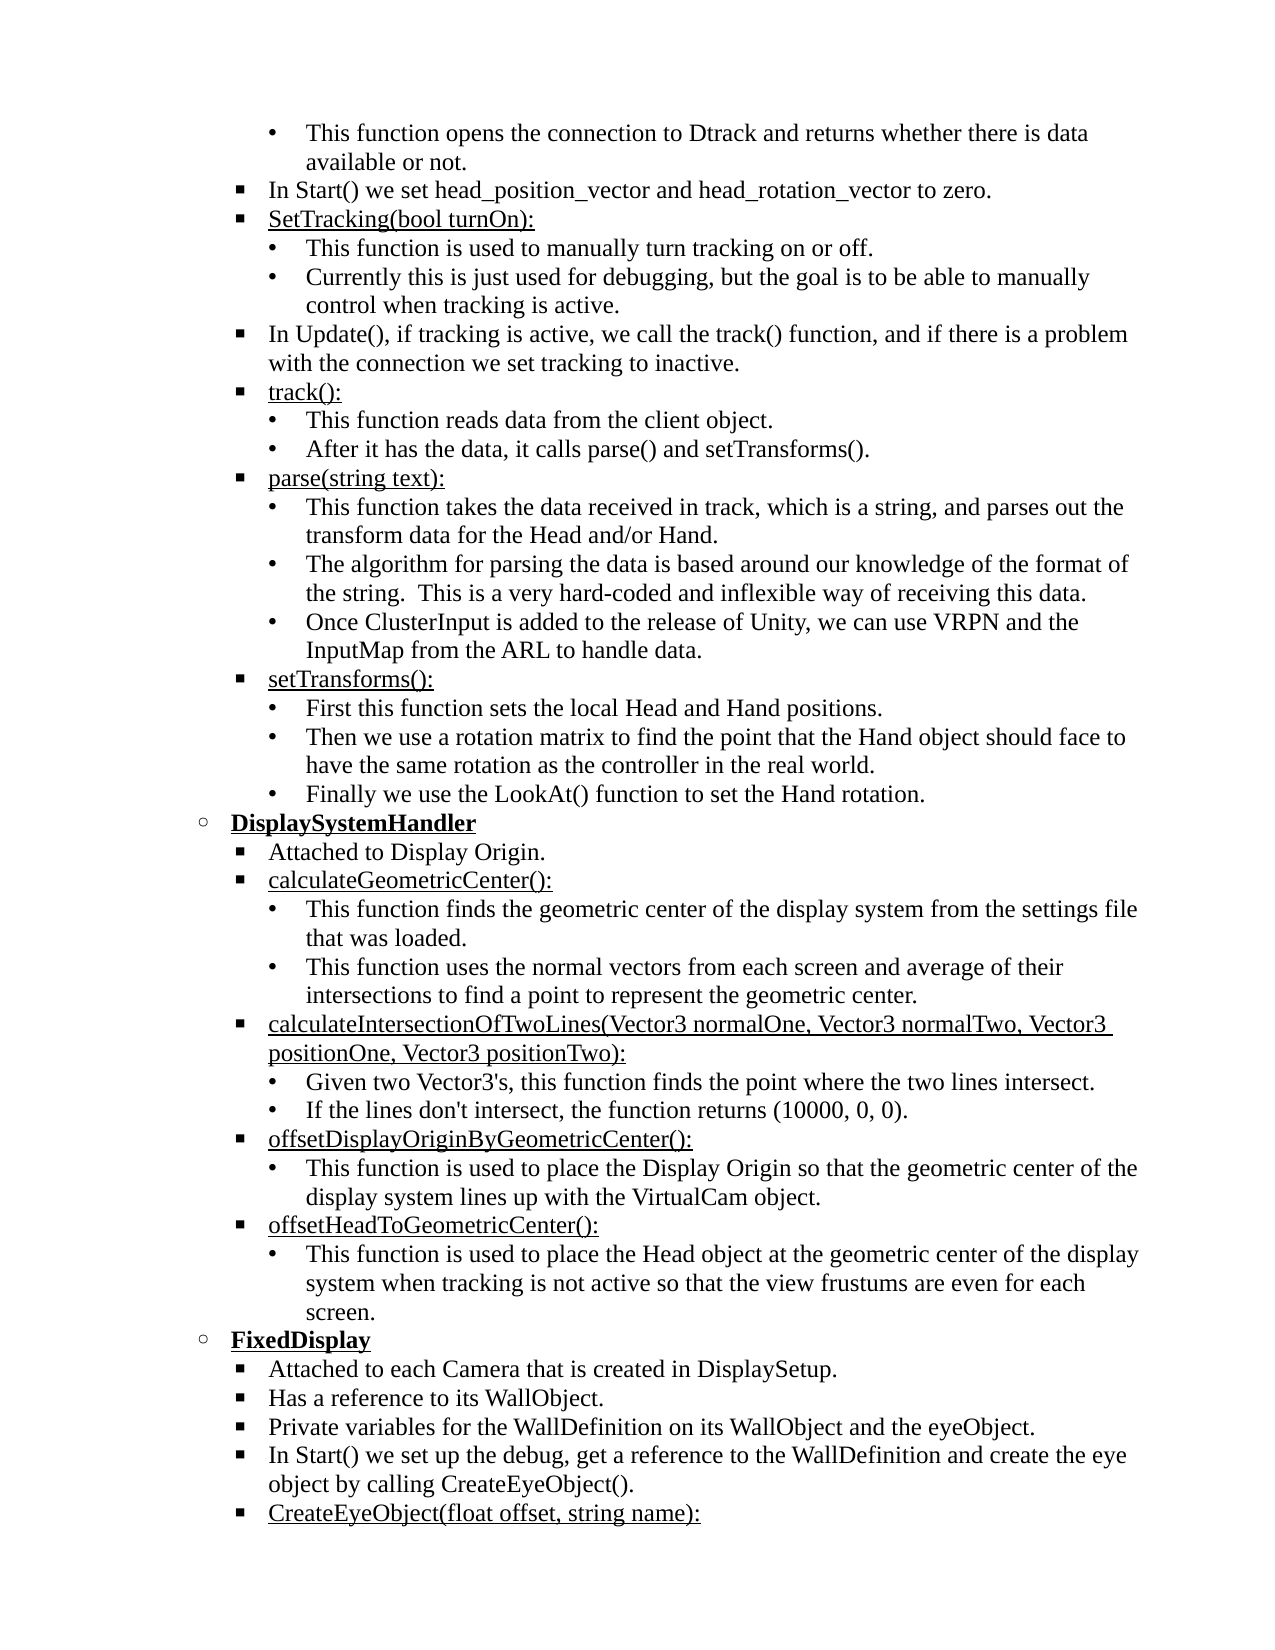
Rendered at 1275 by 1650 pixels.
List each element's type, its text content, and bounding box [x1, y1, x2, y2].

list Then we use a rotation matrix to find the point that the Hand object should face to have the same rotation as the controller in the real world. [268, 722, 1157, 779]
list This function is used to manually turn tracking on or off. [268, 233, 1157, 262]
list This function uses the normal vectors from each screen and average of their intersections to find a point to represent the geometric center. [268, 952, 1157, 1009]
list offsetHeadToGeometricCenter(): [231, 1211, 1157, 1239]
list calculateGeometricCenter(): [231, 866, 1157, 894]
list parse(string text): [231, 463, 1157, 492]
list CreateEyeObject(float offset, string name): [231, 1498, 1157, 1527]
list SetTracking(bool turnOn): [231, 204, 1157, 233]
list Once ClusterInput is added to the release of Unity, we can use VRPN and the InputMap from the ARL to handle data. [268, 607, 1157, 664]
list offsetDisplayOriginByGeometricCenter(): [231, 1124, 1157, 1153]
list The algorithm for parsing the data is based around our knowledge of the format of the string. This is a very hard-coded and inflexible way of receiving this data. [268, 549, 1157, 607]
list In Update(), if tracking is active, we call the track() function, and if there is a problem with the connection we set tracking to inactive. [231, 319, 1157, 377]
list DisplaySystemHandler [193, 808, 1157, 837]
list setTransforms(): [231, 664, 1157, 693]
list This function finds the geometric center of the display system from the settings file that was loaded. [268, 894, 1157, 952]
list This function reads data from the client object. [268, 406, 1157, 434]
list calculateIntersectionOfTwoLines(Vector3 normalOne, Vector3 normalTwo, Vector3 positionOne, Vector3 positionTwo): [231, 1009, 1157, 1067]
list This function is used to place the Display Origin so that the geometric center of the display system lines up with the VirtualCam object. [268, 1153, 1157, 1211]
list After it has the data, it calls parse() and setTransforms(). [268, 434, 1157, 463]
list In Start() we set up the debug, get a reference to the WallDefinition and create the eye object by calling CreateEyeObject(). [231, 1441, 1157, 1498]
list In Start() we set head_position_vector and head_rotation_vector to zero. [231, 176, 1157, 204]
list Attached to each Camera that is created in DisplaySetup. [231, 1354, 1157, 1383]
list This function opens the connection to Dtrack and returns whether there is data available or not. [268, 118, 1157, 176]
list First this function sets the local Head and Hand positions. [268, 693, 1157, 722]
list Finally we use the LookAt() function to set the Hand rotation. [268, 779, 1157, 808]
list Given two Vector3's, this function finds the point where the two lines intersect. [268, 1067, 1157, 1096]
list track(): [231, 377, 1157, 406]
list Has a reference to its WallObject. [231, 1383, 1157, 1412]
list This function takes the data received in track, which is a string, and parses out the transform data for the Head and/or Hand. [268, 492, 1157, 549]
list FixedDisplay [193, 1326, 1157, 1354]
list This function is used to place the Head object at the geometric center of the display system when tracking is not active so that the view frustums are even for each screen. [268, 1239, 1157, 1326]
list Currently this is just used for debugging, but the goal is to be able to manually control when tracking is active. [268, 262, 1157, 319]
list Attached to Display Origin. [231, 837, 1157, 866]
list Private variables for the WallDefinition on its WallObject and the eyeObject. [231, 1412, 1157, 1441]
list If the lines don't intersect, the function returns (10000, 0, 0). [268, 1096, 1157, 1124]
